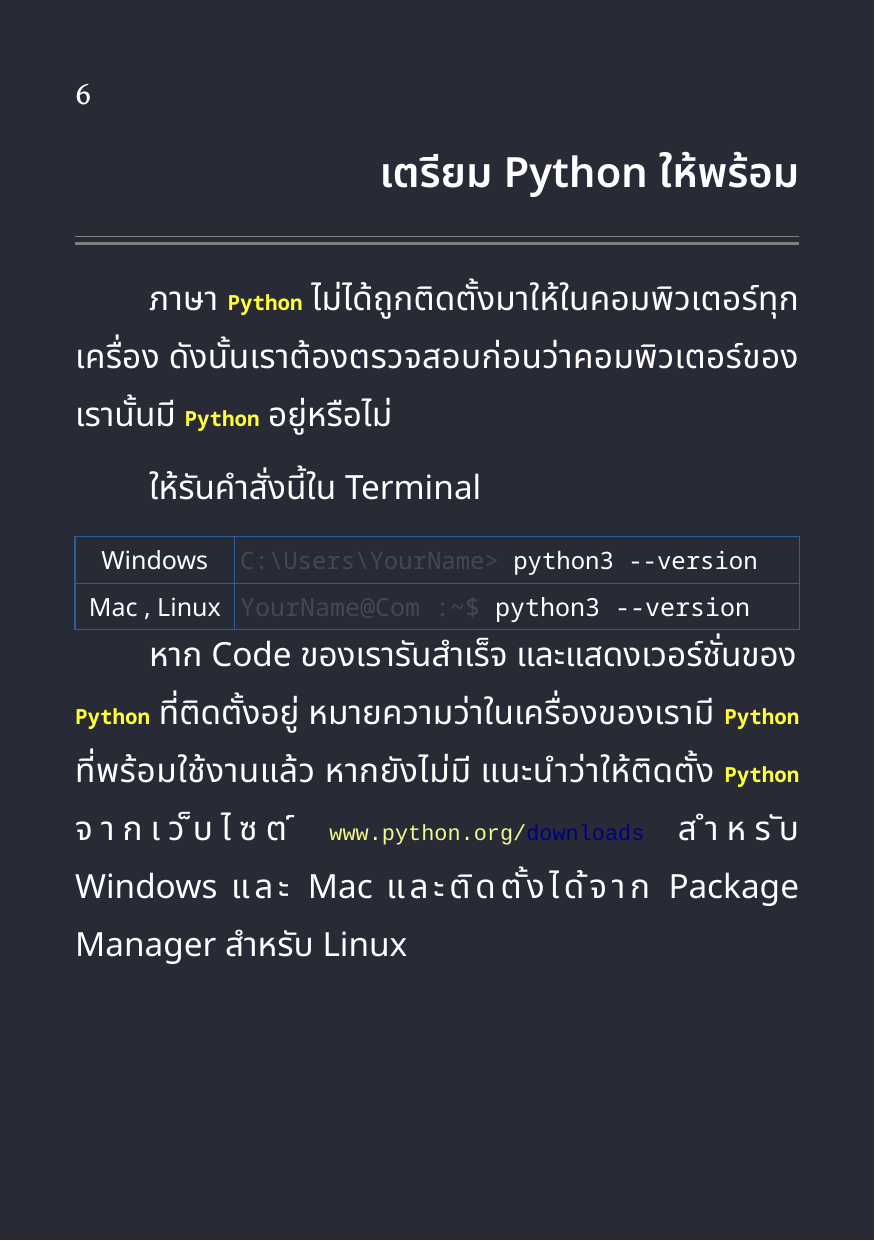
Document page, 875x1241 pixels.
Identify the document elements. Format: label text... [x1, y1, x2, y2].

table_cell YourName@Com :~$ python3 --version [235, 584, 799, 629]
subtitle เตรียม Python ให้พร้อม [134, 143, 799, 206]
text ให้รันคำสั่งนี้ใน Terminal [75, 463, 799, 514]
text หาก Code ของเรารันสำเร็จ และแสดงเวอร์ชั่นของ Python ที่ติดตั้งอยู่ หมายความว่าในเครื่องของเรามี Python ที่พร้อมใช้งานแล้ว หากยังไม่มี แนะนำว่าให้ติดตั้ง Python จากเว็บไซต์ www.python.org/downloads สำหรับ Windows และ Mac และติดตั้งได้จาก Package Manager สำหรับ Linux [75, 630, 799, 972]
table_header C:\Users\YourName> python3 --version [235, 537, 799, 583]
table_cell Mac , Linux [76, 584, 234, 629]
table_header Windows [76, 537, 234, 583]
text ภาษา Python ไม่ได้ถูกติดตั้งมาให้ในคอมพิวเตอร์ทุกเครื่อง ดังนั้นเราต้องตรวจสอบก่อนว่าคอมพิวเตอร์ของเรานั้นมี Python อยู่หรือไม่ [75, 275, 799, 441]
